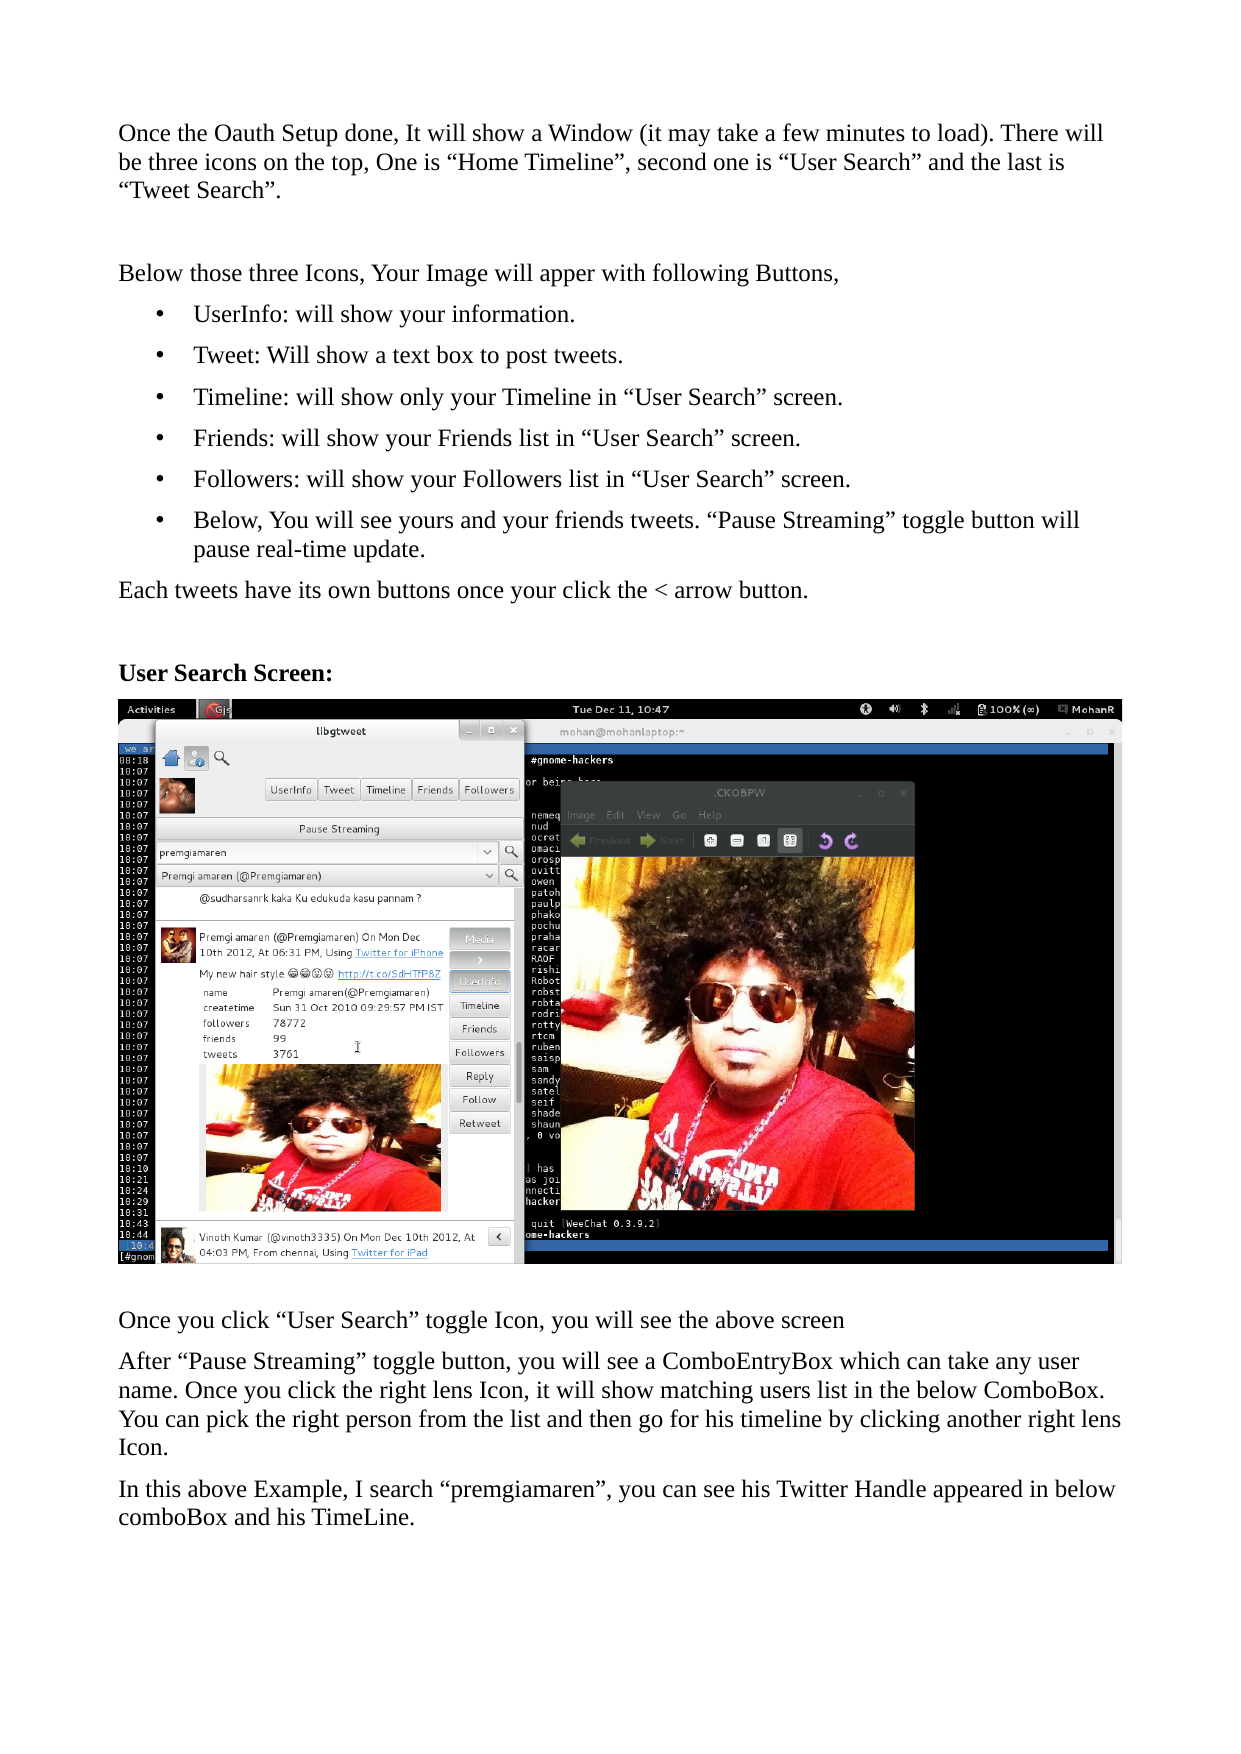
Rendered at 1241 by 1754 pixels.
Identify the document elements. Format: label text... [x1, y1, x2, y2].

picture [118, 699, 1123, 1264]
list Friends: will show your Friends list in “User Search” screen. [156, 423, 1122, 452]
text Once you click “User Search” toggle Icon, you will see the above screen [118, 1305, 1122, 1334]
text Each tweets have its own buttons once your click the < arrow button. [118, 576, 1122, 604]
list Tweet: Will show a text box to post tweets. [156, 341, 1122, 369]
text After “Pause Streaming” toggle button, you will see a ComboEntryBox which can take any user name. Once you click the right lens Icon, it will show matching users list in the below ComboBox. You can pick the right person from the list and then go for his timeline by clicking another right lens Icon. [118, 1346, 1122, 1461]
text In this above Example, I search “premgiamaren”, you can see his Twitter Handle appeared in below comboBox and his TimeLine. [118, 1474, 1122, 1531]
text Below those three Icons, Your Image will apper with following Buttons, [118, 258, 1122, 287]
list Timeline: will show only your Timeline in “User Search” screen. [156, 382, 1122, 411]
text Once the Oauth Setup done, It will show a Window (it may take a few minutes to load). There will be three icons on the top, One is “Home Timeline”, second one is “User Search” and the last is “Tweet Search”. [118, 118, 1122, 204]
text User Search Screen: [118, 658, 1122, 687]
list Followers: will show your Followers list in “User Search” screen. [156, 464, 1122, 493]
list UserInfo: will show your information. [156, 299, 1122, 328]
list Below, You will see yours and your friends tweets. “Pause Streaming” toggle button will pause real-time update. [156, 506, 1122, 563]
